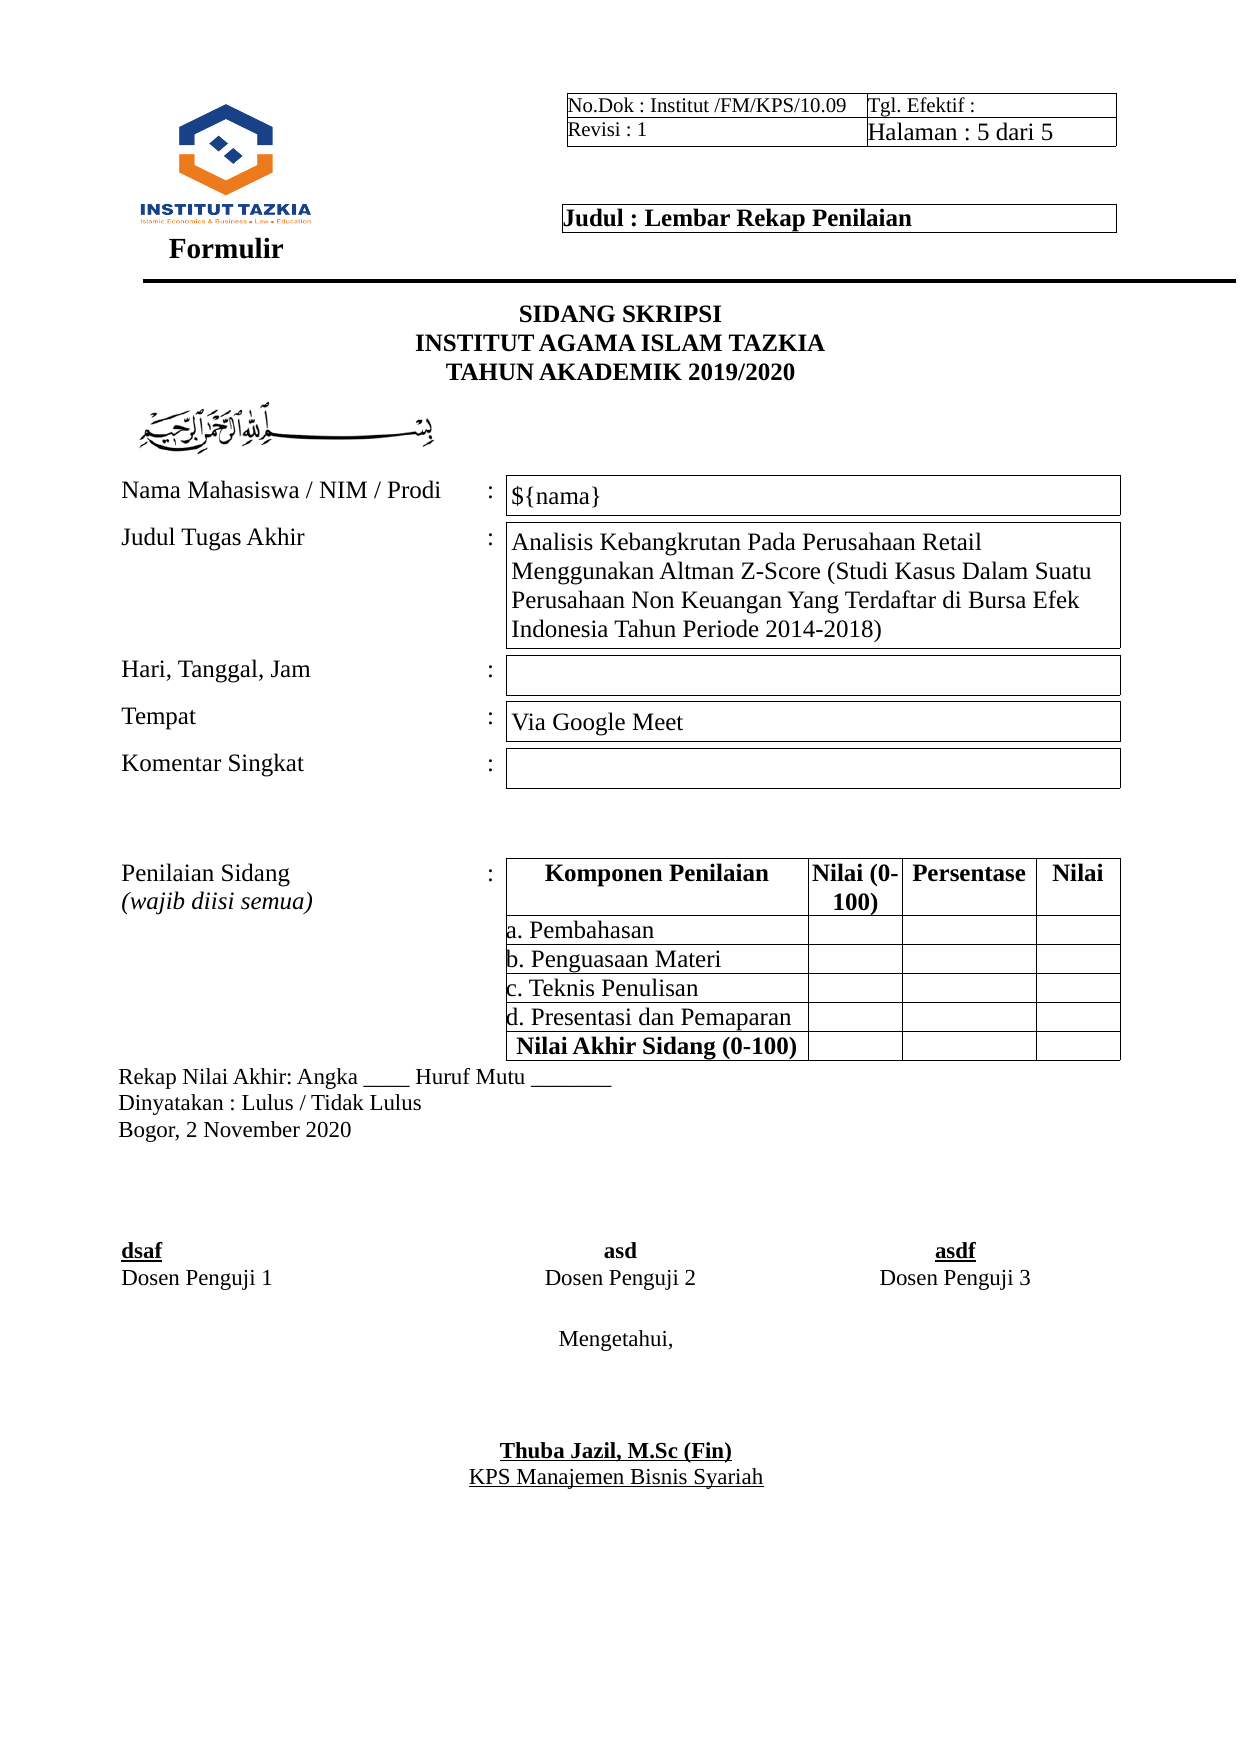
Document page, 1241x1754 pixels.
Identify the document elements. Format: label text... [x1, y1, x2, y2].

table_header [507, 656, 1120, 695]
table_cell [809, 974, 902, 1002]
table_header Mengetahui, [115, 1323, 1118, 1354]
table_header Tgl. Efektif : [868, 94, 1116, 117]
table_cell Thuba Jazil, M.Sc (Fin) KPS Manajemen Bisnis Syariah [115, 1356, 1118, 1492]
table_header [507, 749, 1120, 788]
table_cell [1037, 916, 1120, 944]
table_cell [809, 1003, 902, 1031]
table_cell [809, 916, 902, 944]
text INSTITUT AGAMA ISLAM TAZKIA [118, 328, 1122, 357]
table_cell [503, 652, 1123, 698]
table_cell [809, 945, 902, 973]
table_cell asd Dosen Penguji 2 [454, 1235, 788, 1293]
table_cell Revisi : 1 [568, 118, 867, 146]
table_cell : [485, 856, 502, 1063]
table_cell [809, 1032, 902, 1059]
table_header Judul : Lembar Rekap Penilaian [563, 205, 1116, 232]
table_cell b. Penguasaan Materi [507, 945, 808, 973]
table_cell : [485, 699, 502, 745]
table_cell Judul Tugas Akhir [119, 520, 484, 651]
table_cell [903, 1032, 1036, 1059]
table_cell [903, 974, 1036, 1002]
table_cell [503, 856, 1123, 1063]
table_cell : [485, 652, 502, 698]
picture [130, 92, 322, 232]
table_header ${nama} [507, 476, 1120, 515]
table_header [119, 1143, 453, 1234]
text SIDANG SKRIPSI [118, 299, 1122, 328]
table_cell [1037, 1032, 1120, 1059]
table_cell Komentar Singkat [119, 746, 484, 854]
table_header Komponen Penilaian [507, 859, 808, 915]
table_cell Penilaian Sidang (wajib diisi semua) [119, 856, 484, 1063]
table_cell Halaman : 5 dari 5 [868, 118, 1116, 146]
table_cell [503, 699, 1123, 745]
table_cell a. Pembahasan [507, 916, 808, 944]
table_cell [903, 945, 1036, 973]
table_cell [1037, 1003, 1120, 1031]
table_cell [903, 916, 1036, 944]
table_cell [903, 1003, 1036, 1031]
table_cell Tempat [119, 699, 484, 745]
text Dinyatakan : Lulus / Tidak Lulus [118, 1089, 1122, 1116]
table_header Analisis Kebangkrutan Pada Perusahaan Retail Menggunakan Altman Z-Score (Studi Kasus Dalam Suatu Perusahaan Non Keuangan Yang Terdaftar di Bursa Efek Indonesia Tahun Periode 2014-2018) [507, 523, 1120, 648]
table_cell d. Presentasi dan Pemaparan [507, 1003, 808, 1031]
text Rekap Nilai Akhir: Angka ____ Huruf Mutu _______ [118, 1064, 1122, 1089]
table_cell : [485, 746, 502, 854]
table_header Nilai (0-100) [809, 859, 902, 915]
table_header Nama Mahasiswa / NIM / Prodi [119, 473, 484, 518]
table_header Nilai [1037, 859, 1120, 915]
text TAHUN AKADEMIK 2019/2020 [118, 357, 1122, 386]
table_header [503, 473, 1123, 518]
table_cell : [485, 520, 502, 651]
text Bogor, 2 November 2020 [118, 1116, 1122, 1142]
table_cell asdf Dosen Penguji 3 [789, 1235, 1122, 1293]
table_header No.Dok : Institut /FM/KPS/10.09 [568, 94, 867, 117]
table_header Persentase [903, 859, 1036, 915]
table_cell dsaf Dosen Penguji 1 [119, 1235, 453, 1293]
table_header [454, 1143, 788, 1234]
table_cell [503, 746, 1123, 854]
table_header [335, 88, 1121, 270]
table_header Via Google Meet [507, 702, 1120, 741]
table_cell Hari, Tanggal, Jam [119, 652, 484, 698]
table_header Formulir [119, 88, 334, 270]
table_cell [1037, 974, 1120, 1002]
table_cell [503, 520, 1123, 651]
table_cell [1037, 945, 1120, 973]
table_cell c. Teknis Penulisan [507, 974, 808, 1002]
table_header : [485, 473, 502, 518]
picture [123, 396, 449, 460]
table_cell Nilai Akhir Sidang (0-100) [507, 1032, 808, 1059]
table_header [789, 1143, 1122, 1234]
